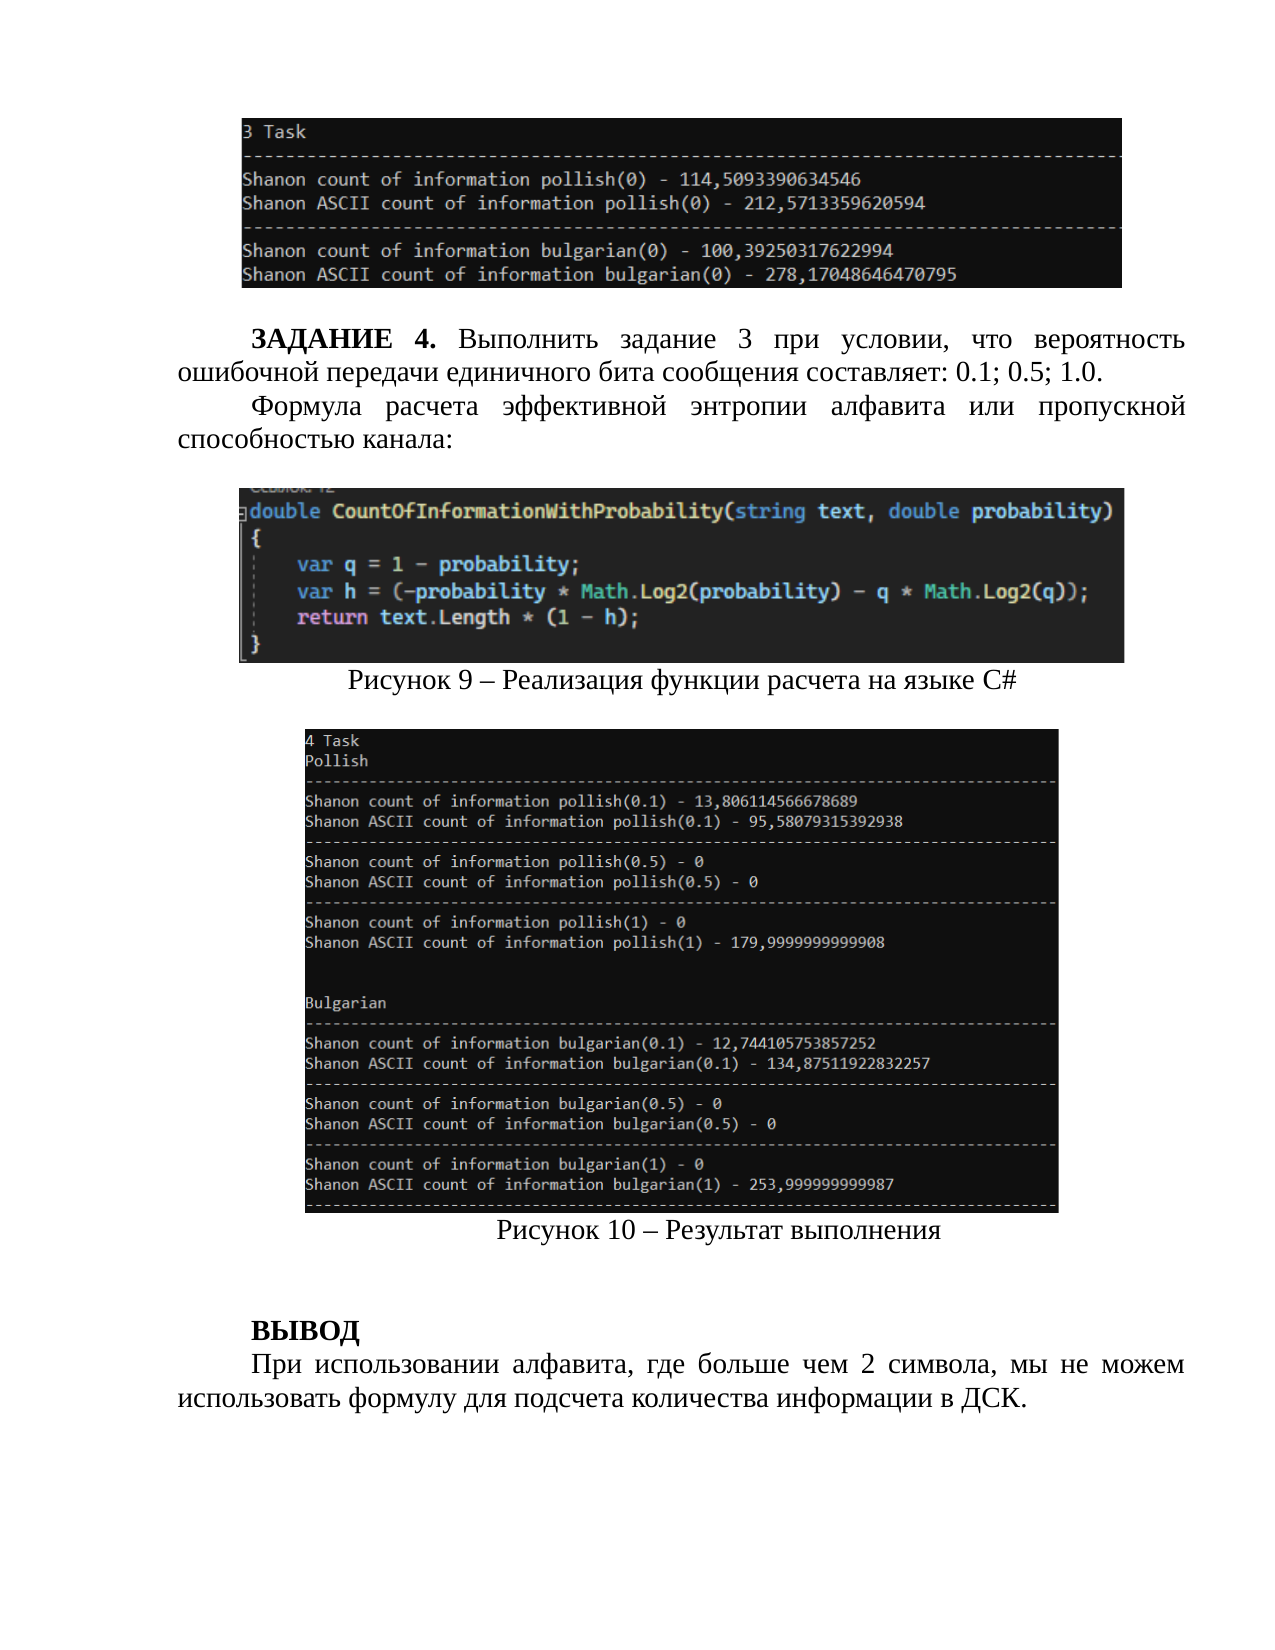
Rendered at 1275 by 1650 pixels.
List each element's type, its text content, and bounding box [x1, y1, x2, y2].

text При использовании алфавита, где больше чем 2 символа, мы не можем использовать формулу для подсчета количества информации в ДСК. [177, 1346, 1186, 1413]
picture [239, 488, 1125, 663]
text Формула расчета эффективной энтропии алфавита или пропускной способностью канала: [177, 388, 1186, 455]
text Рисунок 9 – Реализация функции расчета на языке C# [177, 489, 1186, 696]
text ЗАДАНИЕ 4. Выполнить задание 3 при условии, что вероятность ошибочной передачи единичного бита сообщения составляет: 0.1; 0.5; 1.0. [177, 321, 1186, 388]
text ВЫВОД [177, 1313, 1186, 1346]
picture [241, 118, 1122, 288]
picture [305, 729, 1059, 1213]
text Рисунок 10 – Результат выполнения [177, 729, 1186, 1246]
